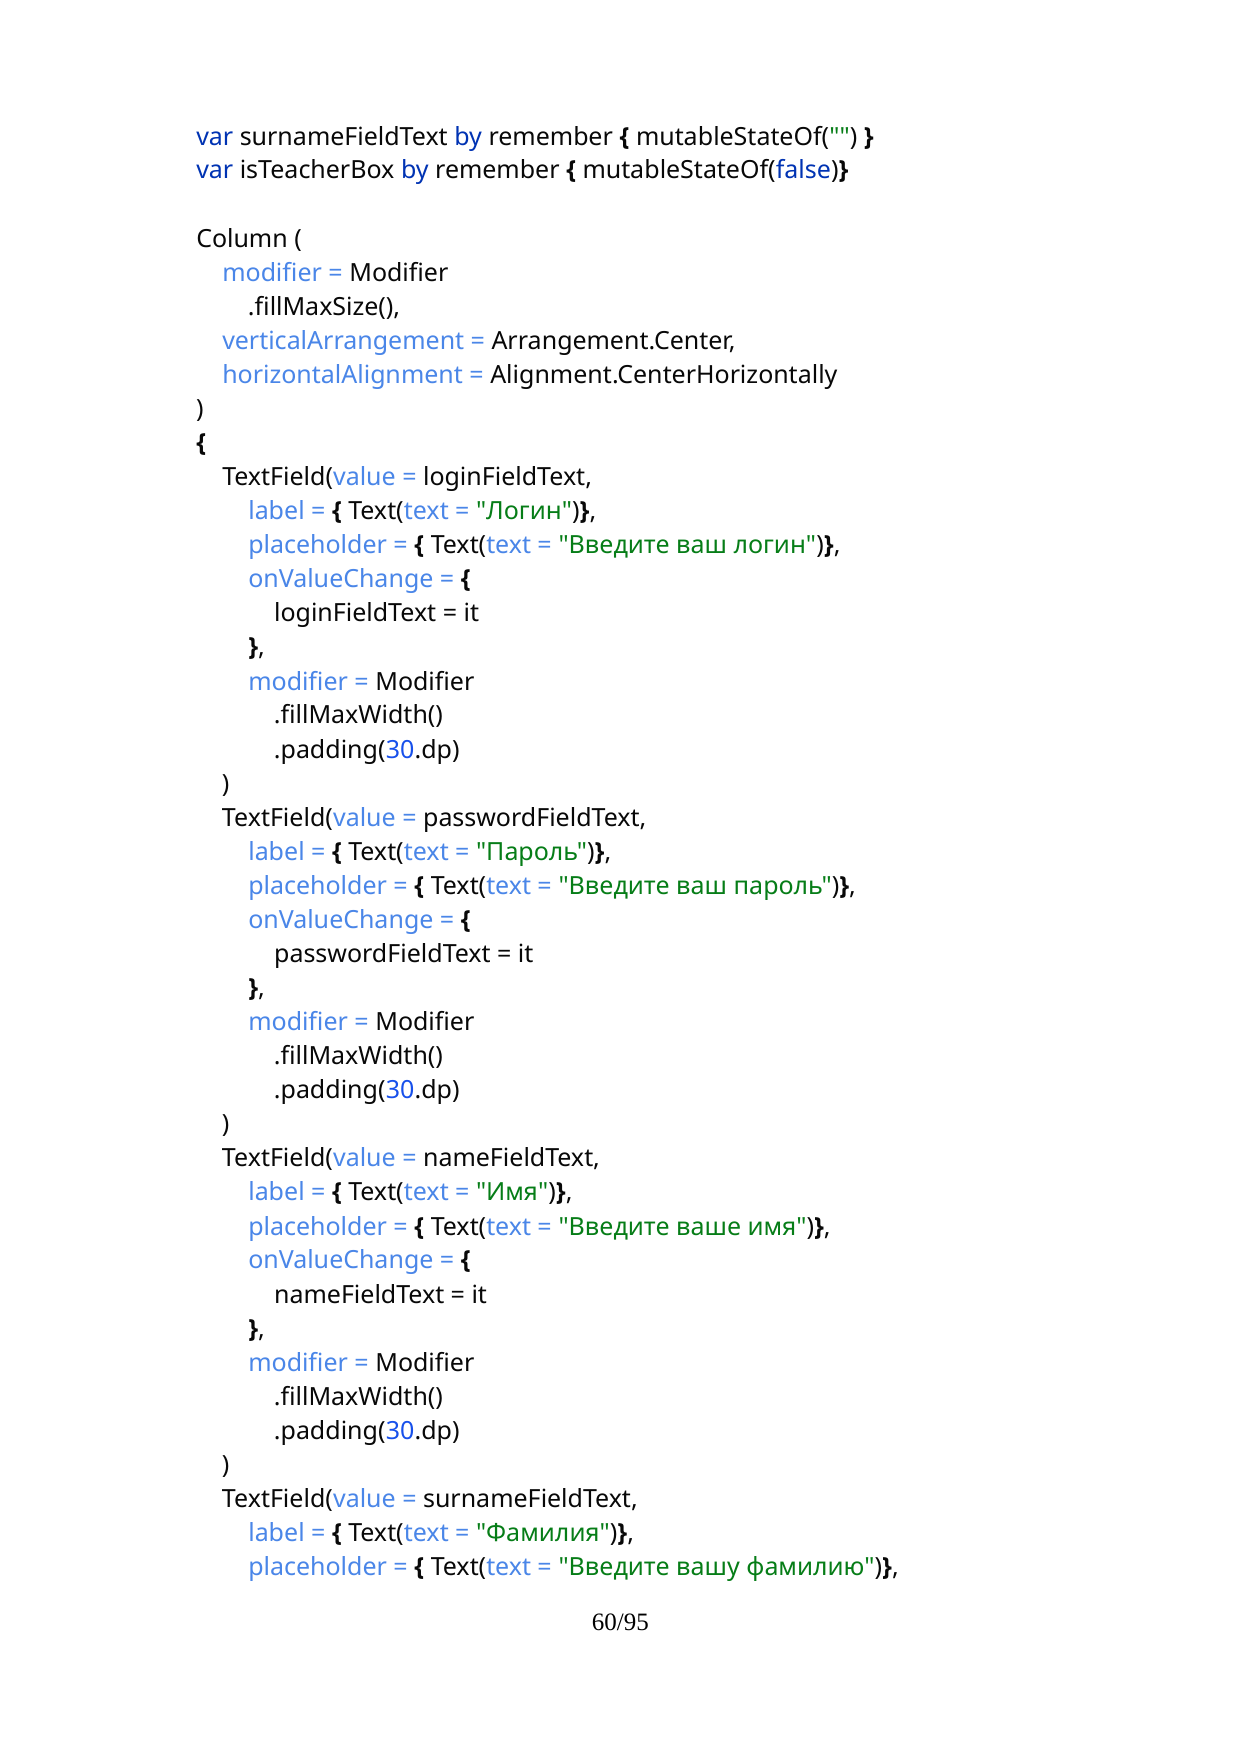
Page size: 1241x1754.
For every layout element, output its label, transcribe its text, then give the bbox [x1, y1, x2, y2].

text var surnameFieldText by remember { mutableStateOf("") } var isTeacherBox by remember { mutableStateOf(false)} Column ( modifier = Modifier .fillMaxSize(), verticalArrangement = Arrangement.Center, horizontalAlignment = Alignment.CenterHorizontally ) { TextField(value = loginFieldText, label = { Text(text = "Логин")}, placeholder = { Text(text = "Введите ваш логин")}, onValueChange = { loginFieldText = it }, modifier = Modifier .fillMaxWidth() .padding(30.dp) ) TextField(value = passwordFieldText, label = { Text(text = "Пароль")}, placeholder = { Text(text = "Введите ваш пароль")}, onValueChange = { passwordFieldText = it }, modifier = Modifier .fillMaxWidth() .padding(30.dp) ) TextField(value = nameFieldText, label = { Text(text = "Имя")}, placeholder = { Text(text = "Введите ваше имя")}, onValueChange = { nameFieldText = it }, modifier = Modifier .fillMaxWidth() .padding(30.dp) ) TextField(value = surnameFieldText, label = { Text(text = "Фамилия")}, placeholder = { Text(text = "Введите вашу фамилию")}, [118, 118, 1122, 1583]
